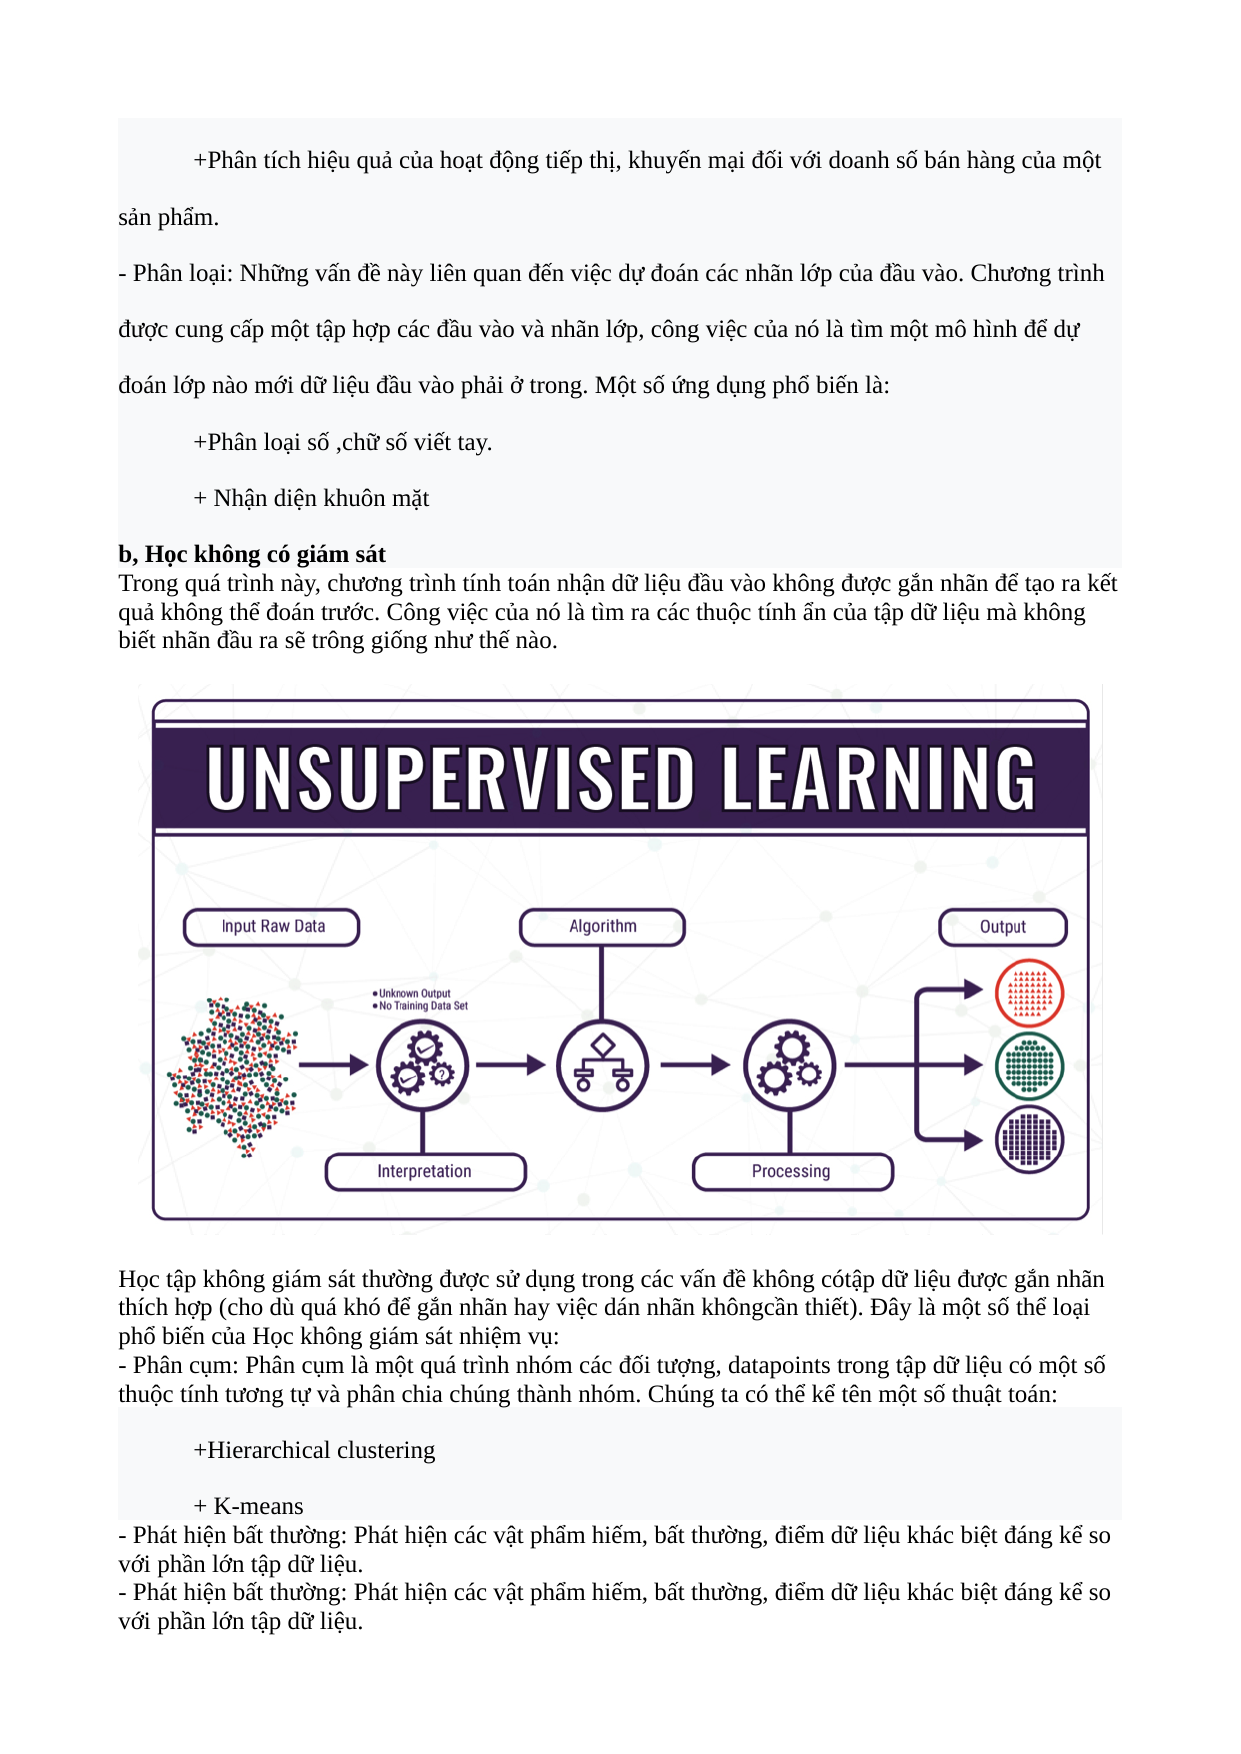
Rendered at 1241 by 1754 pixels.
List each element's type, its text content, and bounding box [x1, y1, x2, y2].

text +Phân tích hiệu quả của hoạt động tiếp thị, khuyến mại đối với doanh số bán hàng của một sản phẩm. [118, 118, 1122, 231]
text +Hierarchical clustering [118, 1407, 1122, 1464]
text - Phát hiện bất thường: Phát hiện các vật phẩm hiếm, bất thường, điểm dữ liệu khác biệt đáng kể so với phần lớn tập dữ liệu. [118, 1577, 1122, 1635]
text - Phân loại: Những vấn đề này liên quan đến việc dự đoán các nhãn lớp của đầu vào. Chương trình được cung cấp một tập hợp các đầu vào và nhãn lớp, công việc của nó là tìm một mô hình để dự đoán lớp nào mới dữ liệu đầu vào phải ở trong. Một số ứng dụng phổ biến là: [118, 231, 1122, 399]
text b, Học không có giám sát [118, 512, 1122, 568]
text Học tập không giám sát thường được sử dụng trong các vấn đề không cótập dữ liệu được gắn nhãn thích hợp (cho dù quá khó để gắn nhãn hay việc dán nhãn khôngcần thiết). Đây là một số thể loại phổ biến của Học không giám sát nhiệm vụ: [118, 1264, 1122, 1350]
text + Nhận diện khuôn mặt [118, 456, 1122, 512]
text Trong quá trình này, chương trình tính toán nhận dữ liệu đầu vào không được gắn nhãn để tạo ra kết quả không thể đoán trước. Công việc của nó là tìm ra các thuộc tính ẩn của tập dữ liệu mà không biết nhãn đầu ra sẽ trông giống như thế nào. [118, 568, 1122, 654]
picture [137, 683, 1103, 1235]
text - Phát hiện bất thường: Phát hiện các vật phẩm hiếm, bất thường, điểm dữ liệu khác biệt đáng kể so với phần lớn tập dữ liệu. [118, 1520, 1122, 1577]
text - Phân cụm: Phân cụm là một quá trình nhóm các đối tượng, datapoints trong tập dữ liệu có một số thuộc tính tương tự và phân chia chúng thành nhóm. Chúng ta có thể kể tên một số thuật toán: [118, 1350, 1122, 1407]
text + K-means [118, 1464, 1122, 1520]
text +Phân loại số ,chữ số viết tay. [118, 399, 1122, 456]
